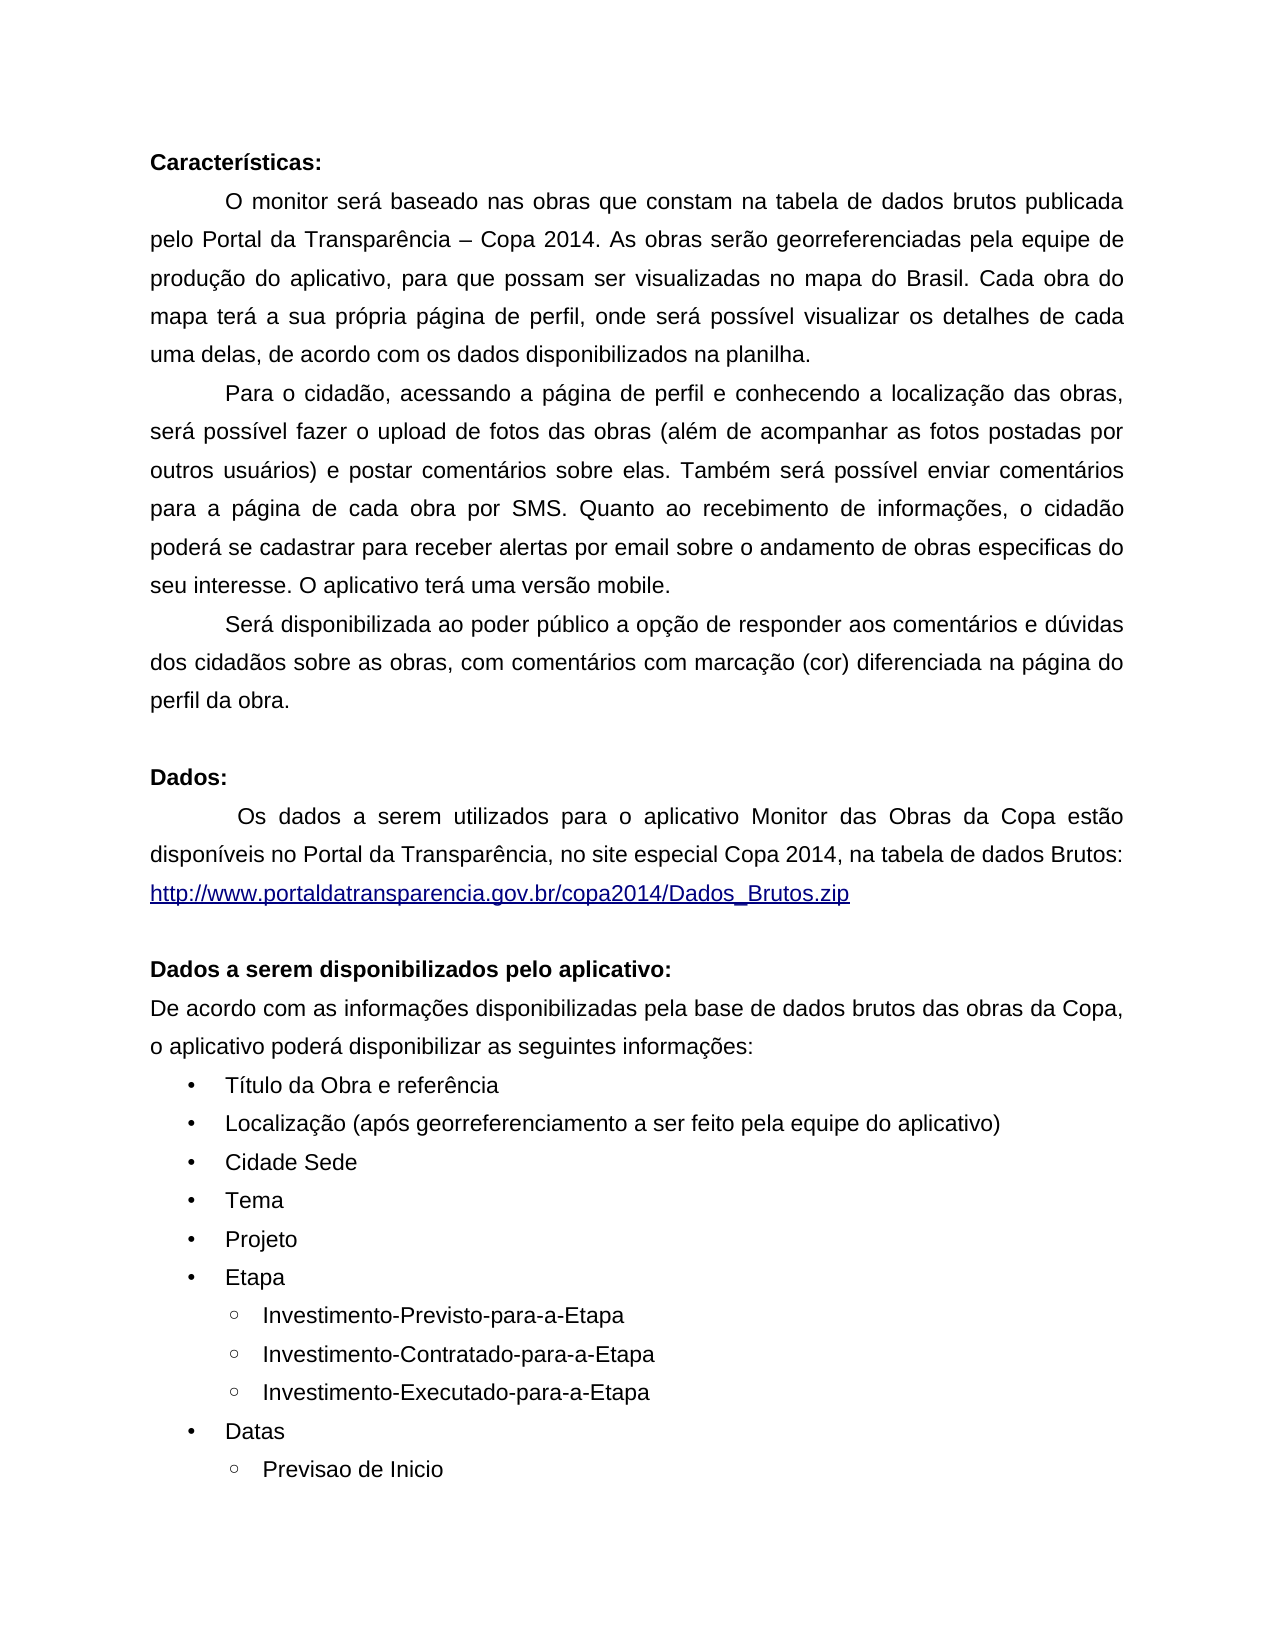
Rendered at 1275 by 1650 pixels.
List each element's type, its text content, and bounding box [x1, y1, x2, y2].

list Etapa [187, 1265, 1125, 1290]
text De acordo com as informações disponibilizadas pela base de dados brutos das obras da Copa, o aplicativo poderá disponibilizar as seguintes informações: [150, 996, 1125, 1060]
list Datas [187, 1418, 1125, 1444]
list Título da Obra e referência [187, 1072, 1125, 1098]
list Investimento-Previsto-para-a-Etapa [225, 1303, 1125, 1329]
list Investimento-Contratado-para-a-Etapa [225, 1342, 1125, 1367]
list Previsao de Inicio [225, 1457, 1125, 1482]
text Características: [150, 150, 1125, 176]
text Dados: [150, 765, 1125, 791]
text O monitor será baseado nas obras que constam na tabela de dados brutos publicada pelo Portal da Transparência – Copa 2014. As obras serão georreferenciadas pela equipe de produção do aplicativo, para que possam ser visualizadas no mapa do Brasil. Cada obra do mapa terá a sua própria página de perfil, onde será possível visualizar os detalhes de cada uma delas, de acordo com os dados disponibilizados na planilha. [150, 188, 1125, 368]
text http://www.portaldatransparencia.gov.br/copa2014/Dados_Brutos.zip [150, 880, 1125, 906]
text Para o cidadão, acessando a página de perfil e conhecendo a localização das obras, será possível fazer o upload de fotos das obras (além de acompanhar as fotos postadas por outros usuários) e postar comentários sobre elas. Também será possível enviar comentários para a página de cada obra por SMS. Quanto ao recebimento de informações, o cidadão poderá se cadastrar para receber alertas por email sobre o andamento de obras especificas do seu interesse. O aplicativo terá uma versão mobile. [150, 381, 1125, 598]
text Será disponibilizada ao poder público a opção de responder aos comentários e dúvidas dos cidadãos sobre as obras, com comentários com marcação (cor) diferenciada na página do perfil da obra. [150, 611, 1125, 714]
list Investimento-Executado-para-a-Etapa [225, 1380, 1125, 1406]
text Os dados a serem utilizados para o aplicativo Monitor das Obras da Copa estão disponíveis no Portal da Transparência, no site especial Copa 2014, na tabela de dados Brutos: [150, 803, 1125, 867]
list Localização (após georreferenciamento a ser feito pela equipe do aplicativo) [187, 1111, 1125, 1137]
list Cidade Sede [187, 1149, 1125, 1175]
list Tema [187, 1188, 1125, 1213]
text Dados a serem disponibilizados pelo aplicativo: [150, 957, 1125, 983]
list Projeto [187, 1226, 1125, 1252]
